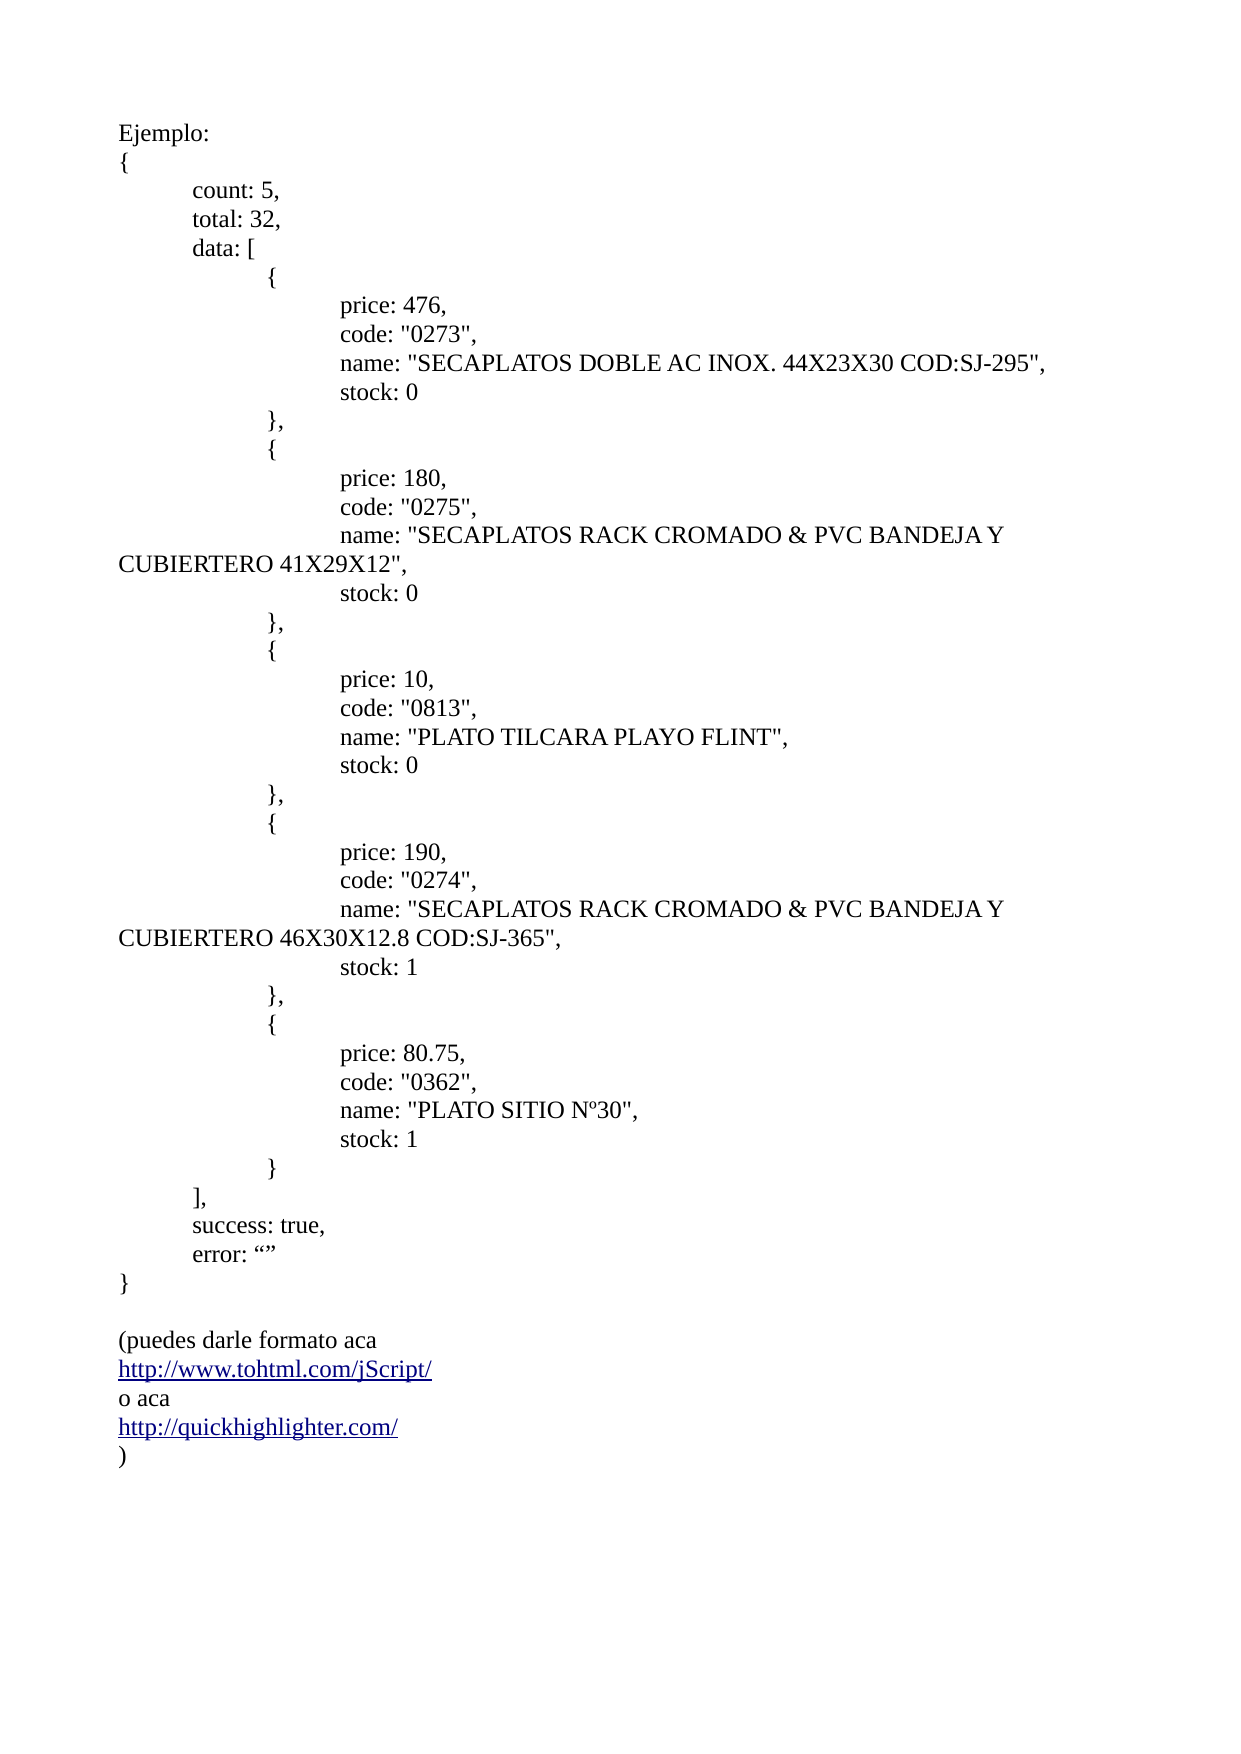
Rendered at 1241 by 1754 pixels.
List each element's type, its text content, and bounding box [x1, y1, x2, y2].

text http://quickhighlighter.com/ [118, 1412, 1122, 1441]
text price: 10, [118, 664, 1122, 693]
text price: 190, [118, 837, 1122, 866]
text { [118, 808, 1122, 837]
text count: 5, [118, 176, 1122, 204]
text }, [118, 779, 1122, 808]
text code: "0362", [118, 1067, 1122, 1096]
text ], [118, 1182, 1122, 1211]
text }, [118, 607, 1122, 636]
text code: "0813", [118, 693, 1122, 722]
text Ejemplo: [118, 118, 1122, 147]
text name: "PLATO SITIO Nº30", [118, 1096, 1122, 1124]
text price: 180, [118, 463, 1122, 492]
text stock: 1 [118, 1124, 1122, 1153]
text stock: 0 [118, 751, 1122, 779]
text price: 80.75, [118, 1038, 1122, 1067]
text stock: 0 [118, 377, 1122, 406]
text } [118, 1268, 1122, 1297]
text { [118, 636, 1122, 664]
text { [118, 1009, 1122, 1038]
text (puedes darle formato aca [118, 1326, 1122, 1354]
text o aca [118, 1383, 1122, 1412]
text success: true, [118, 1211, 1122, 1239]
text http://www.tohtml.com/jScript/ [118, 1354, 1122, 1383]
text code: "0275", [118, 492, 1122, 521]
text name: "SECAPLATOS RACK CROMADO & PVC BANDEJA Y CUBIERTERO 46X30X12.8 COD:SJ-365", [118, 894, 1122, 952]
text total: 32, [118, 204, 1122, 233]
text name: "SECAPLATOS RACK CROMADO & PVC BANDEJA Y CUBIERTERO 41X29X12", [118, 521, 1122, 578]
text code: "0274", [118, 866, 1122, 894]
text }, [118, 981, 1122, 1009]
text name: "PLATO TILCARA PLAYO FLINT", [118, 722, 1122, 751]
text stock: 0 [118, 578, 1122, 607]
text name: "SECAPLATOS DOBLE AC INOX. 44X23X30 COD:SJ-295", [118, 348, 1122, 377]
text }, [118, 406, 1122, 434]
text error: “” [118, 1239, 1122, 1268]
text } [118, 1153, 1122, 1182]
text { [118, 147, 1122, 176]
text { [118, 434, 1122, 463]
text price: 476, [118, 291, 1122, 319]
text code: "0273", [118, 319, 1122, 348]
text { [118, 262, 1122, 291]
text ) [118, 1441, 1122, 1469]
text stock: 1 [118, 952, 1122, 981]
text data: [ [118, 233, 1122, 262]
